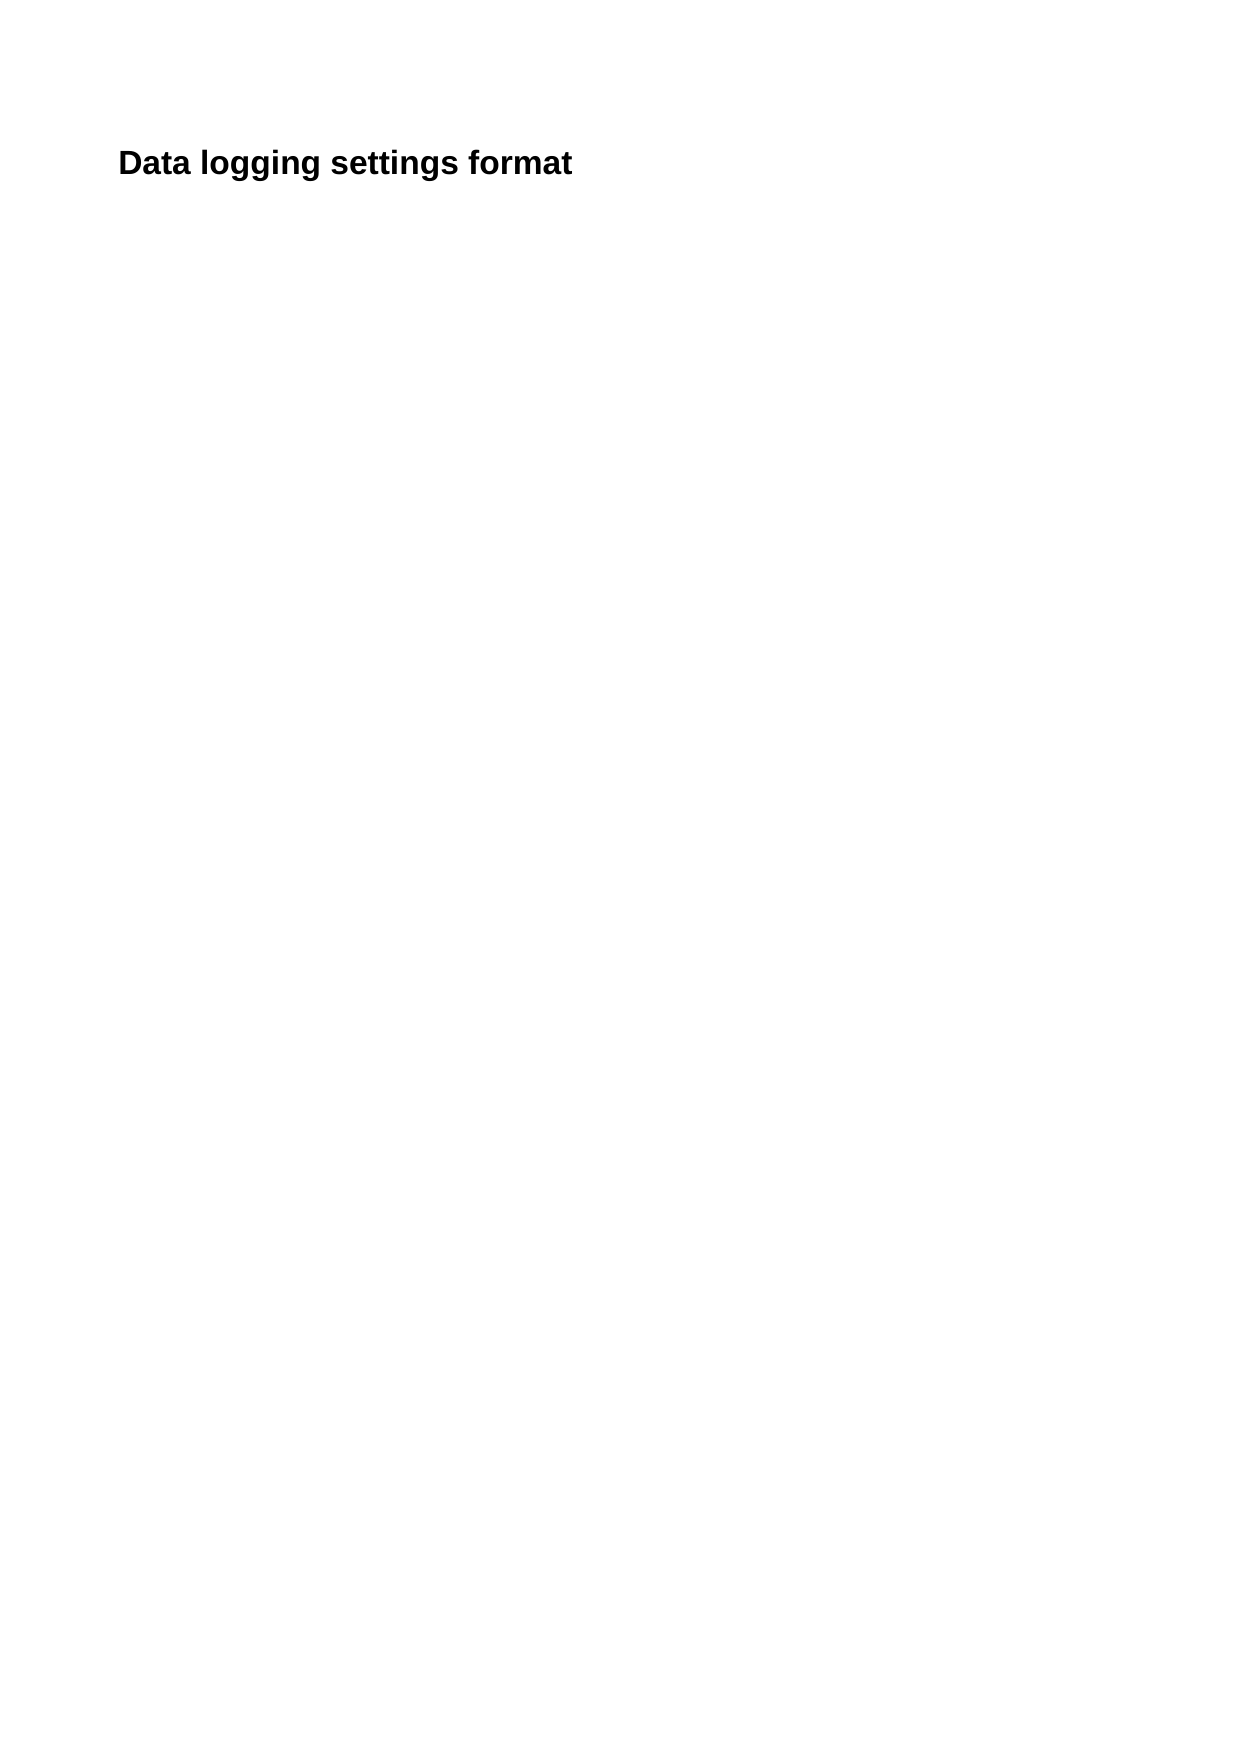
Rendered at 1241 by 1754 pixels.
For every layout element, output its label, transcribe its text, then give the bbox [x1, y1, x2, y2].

subtitle Data logging settings format [118, 143, 1122, 182]
